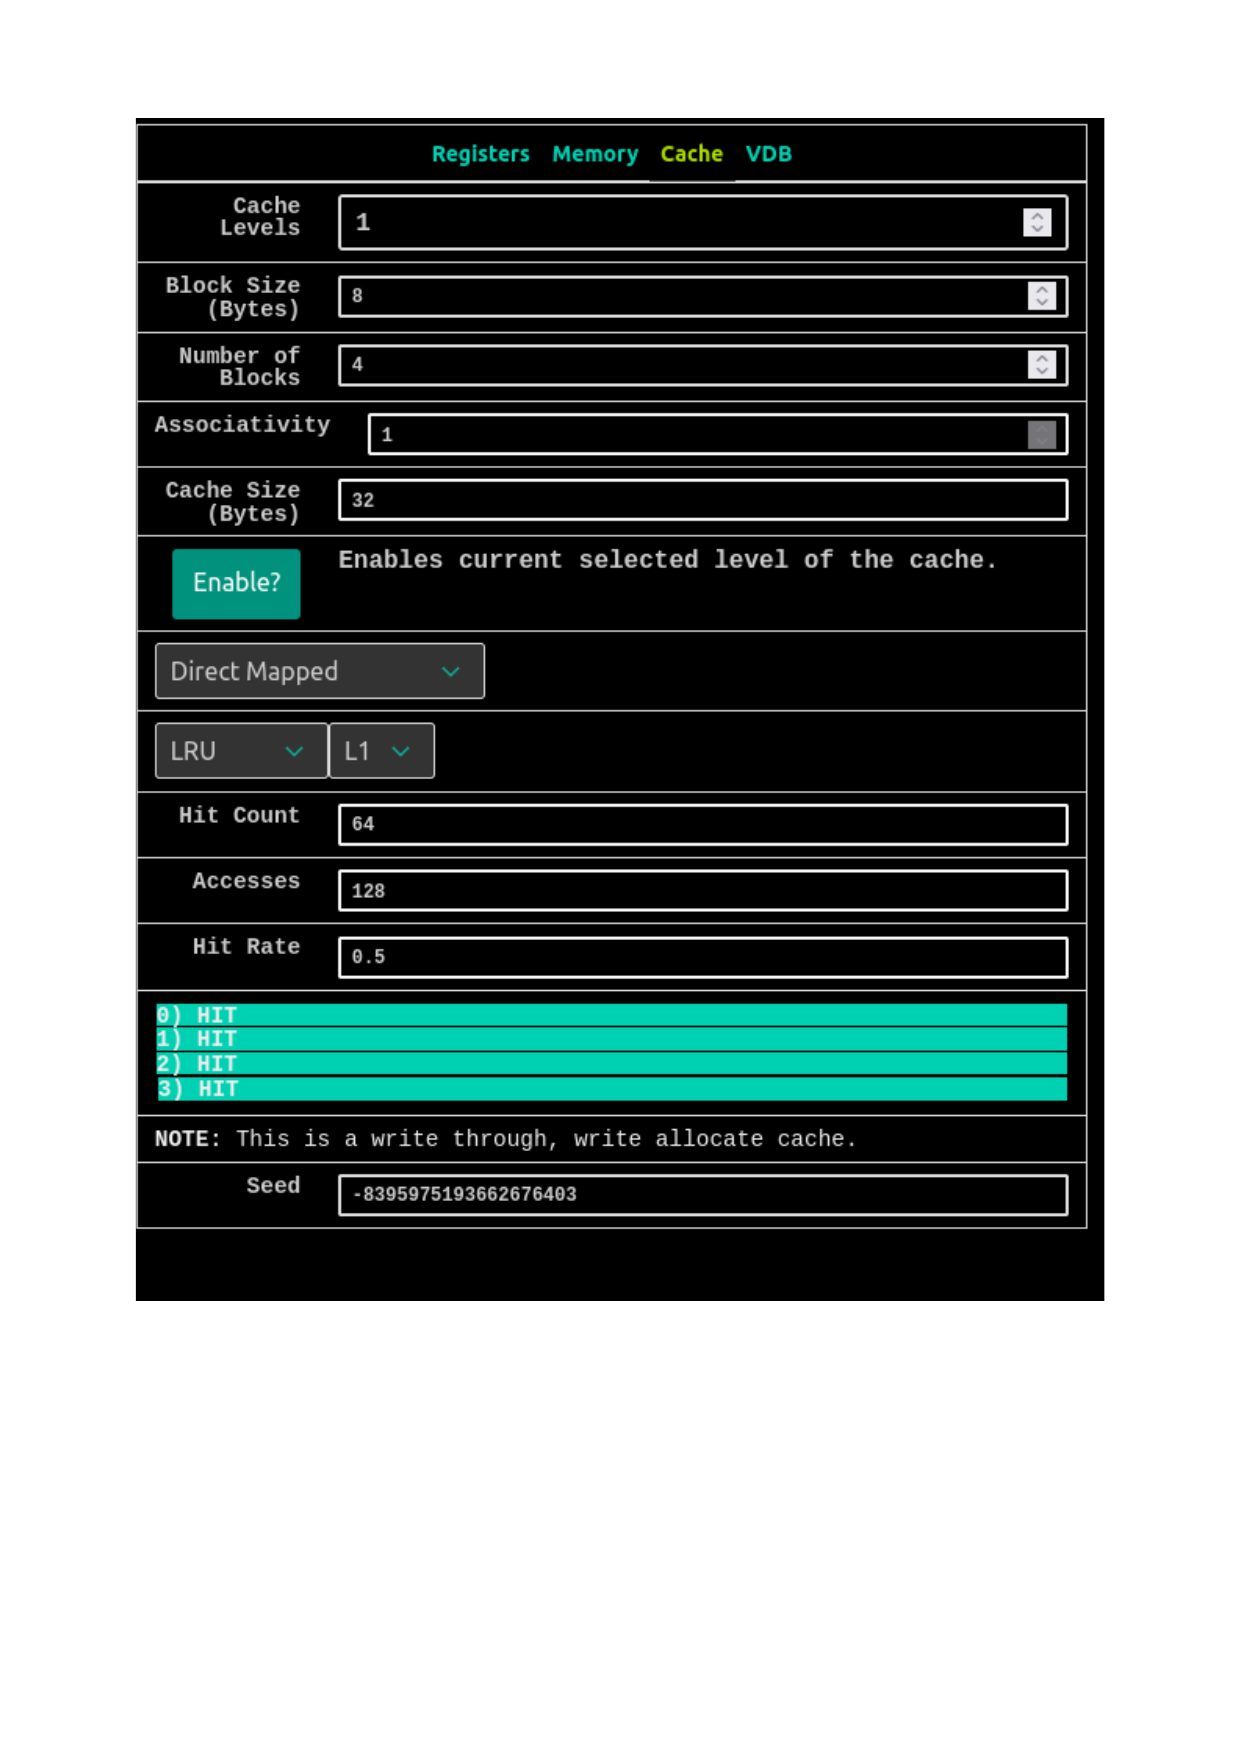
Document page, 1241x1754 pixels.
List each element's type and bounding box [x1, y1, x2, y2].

picture [135, 118, 1105, 1301]
